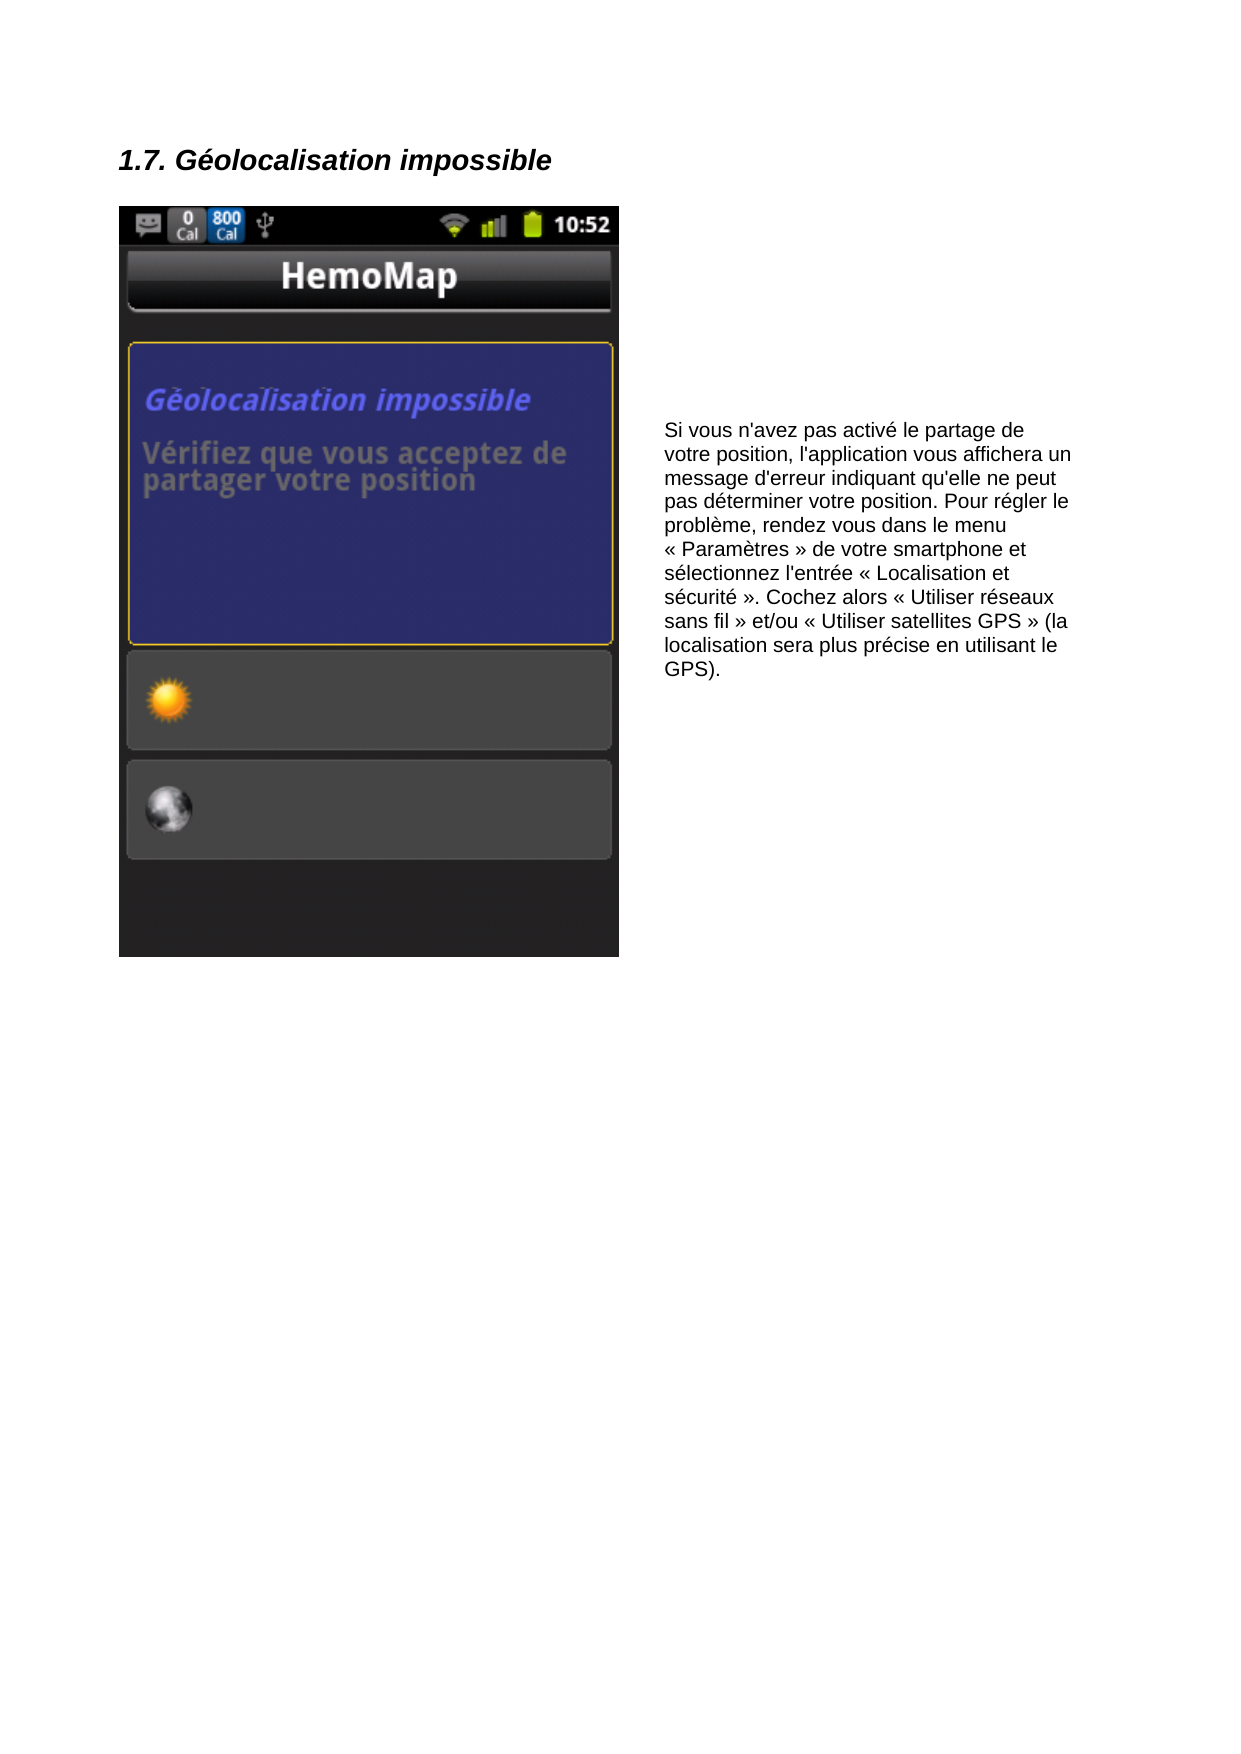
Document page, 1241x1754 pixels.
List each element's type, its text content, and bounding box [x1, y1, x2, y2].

subtitle 1.7. Géolocalisation impossible [118, 143, 1122, 177]
picture [119, 206, 619, 957]
